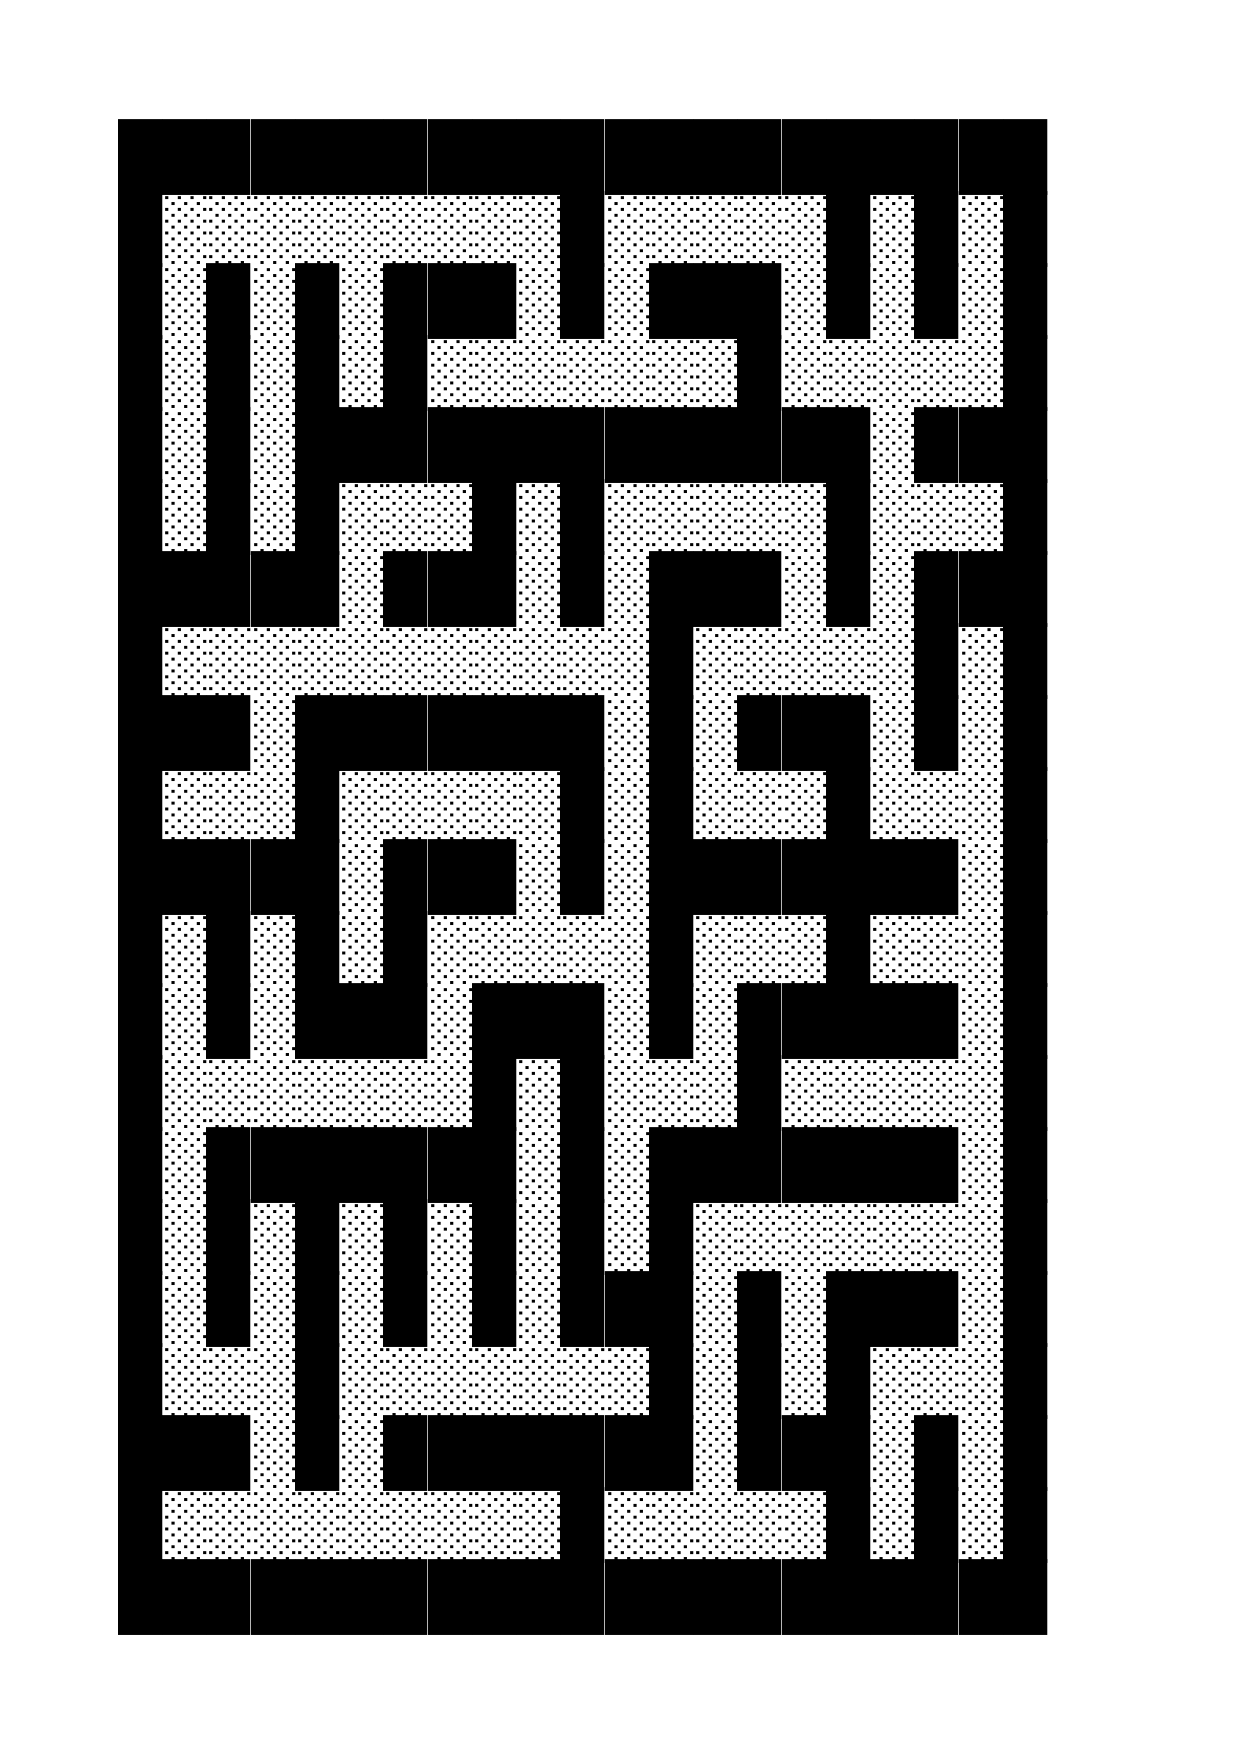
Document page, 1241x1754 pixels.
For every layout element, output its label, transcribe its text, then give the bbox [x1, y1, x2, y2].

text █░███████░█░███████░█ [604, 1126, 658, 1198]
text █░█░█░███░█░███░█░█░█ [1047, 262, 1122, 334]
text █░░░░░░░░░█░░░░░█░█░█ [604, 190, 826, 262]
text █░█░█░█░█░█░█░░░░░░░█ [250, 1198, 295, 1270]
text ███░█░███████░███░█░█ [870, 1414, 923, 1486]
text █░░░░░░░░░█░░░░░█░█░█ [958, 1486, 1003, 1558]
text ███░███████░█░███░█░█ [244, 694, 304, 766]
text █░█░███░███░█░█████░█ [693, 982, 746, 1054]
text █████░███░█░███░█░███ [870, 550, 923, 622]
text █░█░█░░░█░█░░░░░█░░░█ [516, 483, 560, 550]
text ███░█░███████░███░█░█ [1047, 1414, 1122, 1486]
text █████░███░█░███████░█ [604, 838, 649, 910]
text █░█░█░█░█░█░█░░░░░░░█ [162, 1198, 206, 1270]
text █░█░█░█░█░███░█░███░█ [162, 1270, 206, 1342]
text █░░░░░░░█░█░░░█░░░░░█ [604, 1054, 737, 1126]
text █░░░░░░░░░░░█░░░░░█░█ [1047, 622, 1122, 694]
text ███░███████░█░███░█░█ [958, 694, 1003, 766]
text █░█░█░█░░░░░░░█░░░░░█ [781, 334, 1003, 406]
text █░█░███░███░█░█████░█ [162, 982, 206, 1054]
text █░█░█░░░█░█░░░░░█░░░█ [1047, 478, 1122, 550]
text █░░░░░░░░░█░░░░░█░█░█ [1047, 1486, 1122, 1558]
text ███░█░███████░███░█░█ [339, 1414, 392, 1486]
text █░█░█░███░█░███░█░█░█ [510, 262, 560, 334]
text █████████████████████ [118, 118, 1122, 190]
text ███░█░███████░███░█░█ [693, 1414, 737, 1486]
text █░█░█░░░█░█░░░░░█░░░█ [339, 478, 472, 550]
text █████░███░█░███░█░███ [339, 550, 392, 622]
text █░█░█░█░░░░░░░█░░░░░█ [1047, 334, 1122, 406]
text █░░░░░░░░░█░░░░░█░█░█ [958, 190, 1003, 262]
text ███░███████░█░███░█░█ [864, 694, 914, 766]
text █░███████░█░███████░█ [162, 1126, 215, 1198]
text █░█░█░███░█░███░█░█░█ [604, 262, 658, 334]
text █░░░█░░░░░░░█░█░█░░░█ [162, 1342, 295, 1414]
text █░█░█░█░█░███░█░███░█ [339, 1270, 383, 1342]
text █░█░███░███░█░█████░█ [250, 982, 295, 1054]
text █░█░█░█░█░███░█░███░█ [775, 1270, 835, 1342]
text █░░░█░░░░░█░█░░░█░░░█ [1047, 766, 1122, 838]
text ███░███████░█░███░█░█ [598, 694, 649, 766]
text █░░░█░░░░░░░█░█░█░░░█ [870, 1342, 1003, 1414]
text █░░░░░░░░░░░█░░░░░█░█ [162, 622, 649, 694]
text █░█░█░█░░░░░░░█░░░░░█ [427, 334, 737, 406]
text █░█░█░█░█░███░█░███░█ [250, 1270, 295, 1342]
text █████░███░█░███░█░███ [516, 550, 560, 622]
text █░█░█░█░░░░░█░░░█░░░█ [162, 915, 206, 982]
text █░███████░█░███████░█ [1047, 1126, 1122, 1198]
text █░█░█░█░█░█░█░░░░░░░█ [516, 1198, 560, 1270]
text █░░░░░░░░░█░░░░░█░█░█ [870, 195, 914, 262]
text █░█░█░█░░░░░░░█░░░░░█ [250, 334, 295, 406]
text █░░░░░░░░░█░░░░░█░█░█ [1047, 190, 1122, 262]
text █░░░░░░░░░░░█░░░░░█░█ [693, 622, 914, 694]
text █░█░█░███░█░███░█░█░█ [870, 262, 914, 334]
text █░░░█░░░░░░░█░█░█░░░█ [781, 1342, 826, 1414]
text █░█░█████████████░███ [162, 406, 206, 478]
text █░░░█░░░░░█░█░░░█░░░█ [162, 766, 295, 838]
text █░█░█░░░█░█░░░░░█░░░█ [162, 478, 206, 550]
text █░█░█████████████░███ [250, 406, 295, 478]
text █░█░█░███░█░███░█░█░█ [333, 262, 392, 334]
text ███░███████░█░███░█░█ [1047, 694, 1122, 766]
text █░█░█░█░█░█░█░░░░░░░█ [604, 1198, 649, 1270]
text █░█░█░█░░░░░░░█░░░░░█ [162, 334, 206, 406]
text █░░░█░░░░░█░█░░░█░░░█ [693, 766, 826, 838]
text █░█░█░░░█░█░░░░░█░░░█ [870, 478, 1003, 550]
text █░░░░░░░░░█░░░░░█░█░█ [162, 190, 560, 262]
text █░█░███░███░█░█████░█ [598, 982, 649, 1054]
text █████░███░█░███░█░███ [1047, 550, 1122, 622]
text █░█░█░█░█░███░█░███░█ [516, 1270, 560, 1342]
text █░█░█░█░█░███░█░███░█ [1047, 1270, 1122, 1342]
text █░█░█░█░█░█░█░░░░░░░█ [693, 1198, 1003, 1270]
text █░█░█░█░█░█░█░░░░░░░█ [427, 1198, 472, 1270]
text █████░███░█░███████░█ [1047, 838, 1122, 910]
text █░█░█░█░░░░░█░░░█░░░█ [339, 910, 383, 982]
text █░█░█░███░█░███░█░█░█ [244, 262, 304, 334]
text █░█░█░█░░░░░█░░░█░░░█ [427, 910, 649, 982]
text █░█░█████████████░███ [1047, 406, 1122, 478]
text █░█░███░███░█░█████░█ [952, 982, 1003, 1054]
text █████░███░█░███████░█ [510, 838, 560, 910]
text █░█░███░███░█░█████░█ [427, 982, 481, 1054]
text ███░███████░█░███░█░█ [693, 694, 746, 766]
text █░█░█░█░░░░░█░░░█░░░█ [1047, 910, 1122, 982]
text █░█░█░█░░░░░█░░░█░░░█ [870, 910, 1003, 982]
text █░███████░█░███████░█ [516, 1126, 560, 1198]
text █████░███░█░███░█░███ [775, 550, 826, 622]
text █░█░█░███░█░███░█░█░█ [775, 262, 826, 334]
text █░█░█░███░█░███░█░█░█ [958, 262, 1003, 334]
text ███░█░███████░███░█░█ [952, 1414, 1003, 1486]
text █░█░█░░░█░█░░░░░█░░░█ [604, 478, 826, 550]
text █░░░░░░░█░█░░░█░░░░░█ [1047, 1054, 1122, 1126]
text █░█░█░█░█░█░█░░░░░░░█ [339, 1203, 383, 1270]
text █████████████████████ [1047, 1558, 1122, 1630]
text █░░░░░░░░░█░░░░░█░█░█ [870, 1486, 914, 1558]
text █░░░█░░░░░░░█░█░█░░░█ [339, 1342, 649, 1414]
text █░█░█░█░█░█░█░░░░░░░█ [1047, 1198, 1122, 1270]
text ███░█░███████░███░█░█ [244, 1414, 295, 1486]
text █░█░█░█░░░░░█░░░█░░░█ [693, 910, 826, 982]
text █░░░█░░░░░█░█░░░█░░░█ [604, 766, 649, 838]
text █░░░░░░░█░█░░░█░░░░░█ [781, 1054, 1003, 1126]
text █░░░░░░░░░█░░░░░█░█░█ [162, 1486, 560, 1558]
text █░░░█░░░░░░░█░█░█░░░█ [1047, 1342, 1122, 1414]
text █████░███░█░███░█░███ [604, 550, 658, 622]
text █░░░░░░░░░█░░░░░█░█░█ [604, 1486, 826, 1558]
text █████░███░█░███████░█ [952, 838, 1003, 910]
text █████░███░█░███████░█ [339, 838, 392, 910]
text █░█░███░███░█░█████░█ [1047, 982, 1122, 1054]
text █░░░█░░░░░░░█░█░█░░░█ [693, 1342, 737, 1414]
text █░░░█░░░░░█░█░░░█░░░█ [870, 766, 1003, 838]
text █░███████░█░███████░█ [952, 1126, 1003, 1198]
text █░█░█░░░█░█░░░░░█░░░█ [250, 478, 295, 550]
text █░░░█░░░░░█░█░░░█░░░█ [339, 766, 560, 838]
text █░█░█░█░█░███░█░███░█ [952, 1270, 1003, 1342]
text █░░░░░░░█░█░░░█░░░░░█ [516, 1059, 560, 1126]
text █░█░█░█░█░███░█░███░█ [427, 1270, 472, 1342]
text █░█░█░███░█░███░█░█░█ [162, 262, 215, 334]
text █░█░█░█░░░░░█░░░█░░░█ [250, 910, 295, 982]
text █░░░░░░░█░█░░░█░░░░░█ [162, 1054, 472, 1126]
text █░█░█░█░░░░░░░█░░░░░█ [339, 334, 383, 406]
text █░█░█░█░█░███░█░███░█ [693, 1270, 746, 1342]
text █░░░░░░░░░░░█░░░░░█░█ [958, 622, 1003, 694]
text █░█░█████████████░███ [864, 406, 923, 478]
